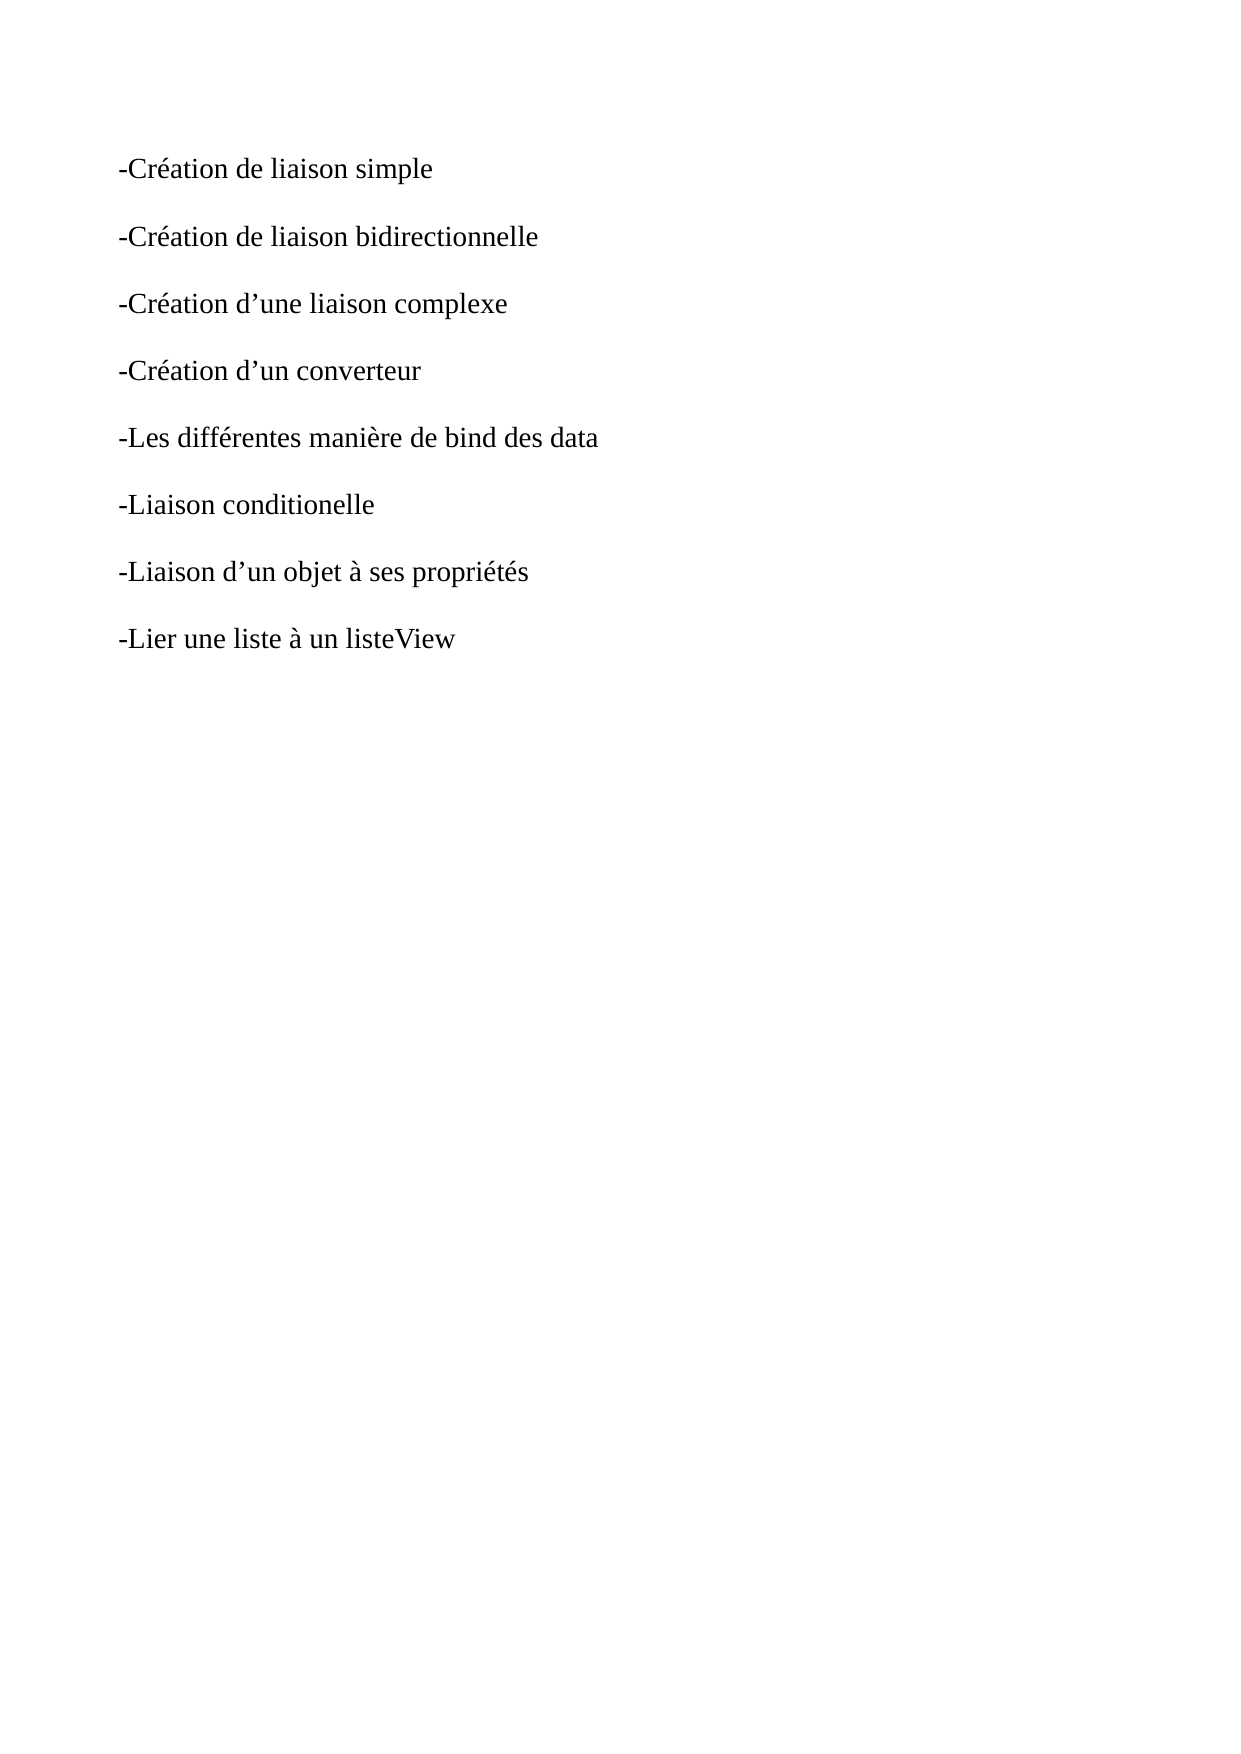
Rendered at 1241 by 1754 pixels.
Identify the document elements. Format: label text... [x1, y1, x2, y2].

text -Lier une liste à un listeView [118, 621, 1122, 655]
text -Les différentes manière de bind des data [118, 420, 1122, 453]
text -Création d’une liaison complexe [118, 286, 1122, 319]
text -Liaison conditionelle [118, 487, 1122, 521]
text -Création de liaison simple [118, 152, 1122, 185]
text -Liaison d’un objet à ses propriétés [118, 554, 1122, 588]
text -Création de liaison bidirectionnelle [118, 219, 1122, 252]
text -Création d’un converteur [118, 353, 1122, 386]
